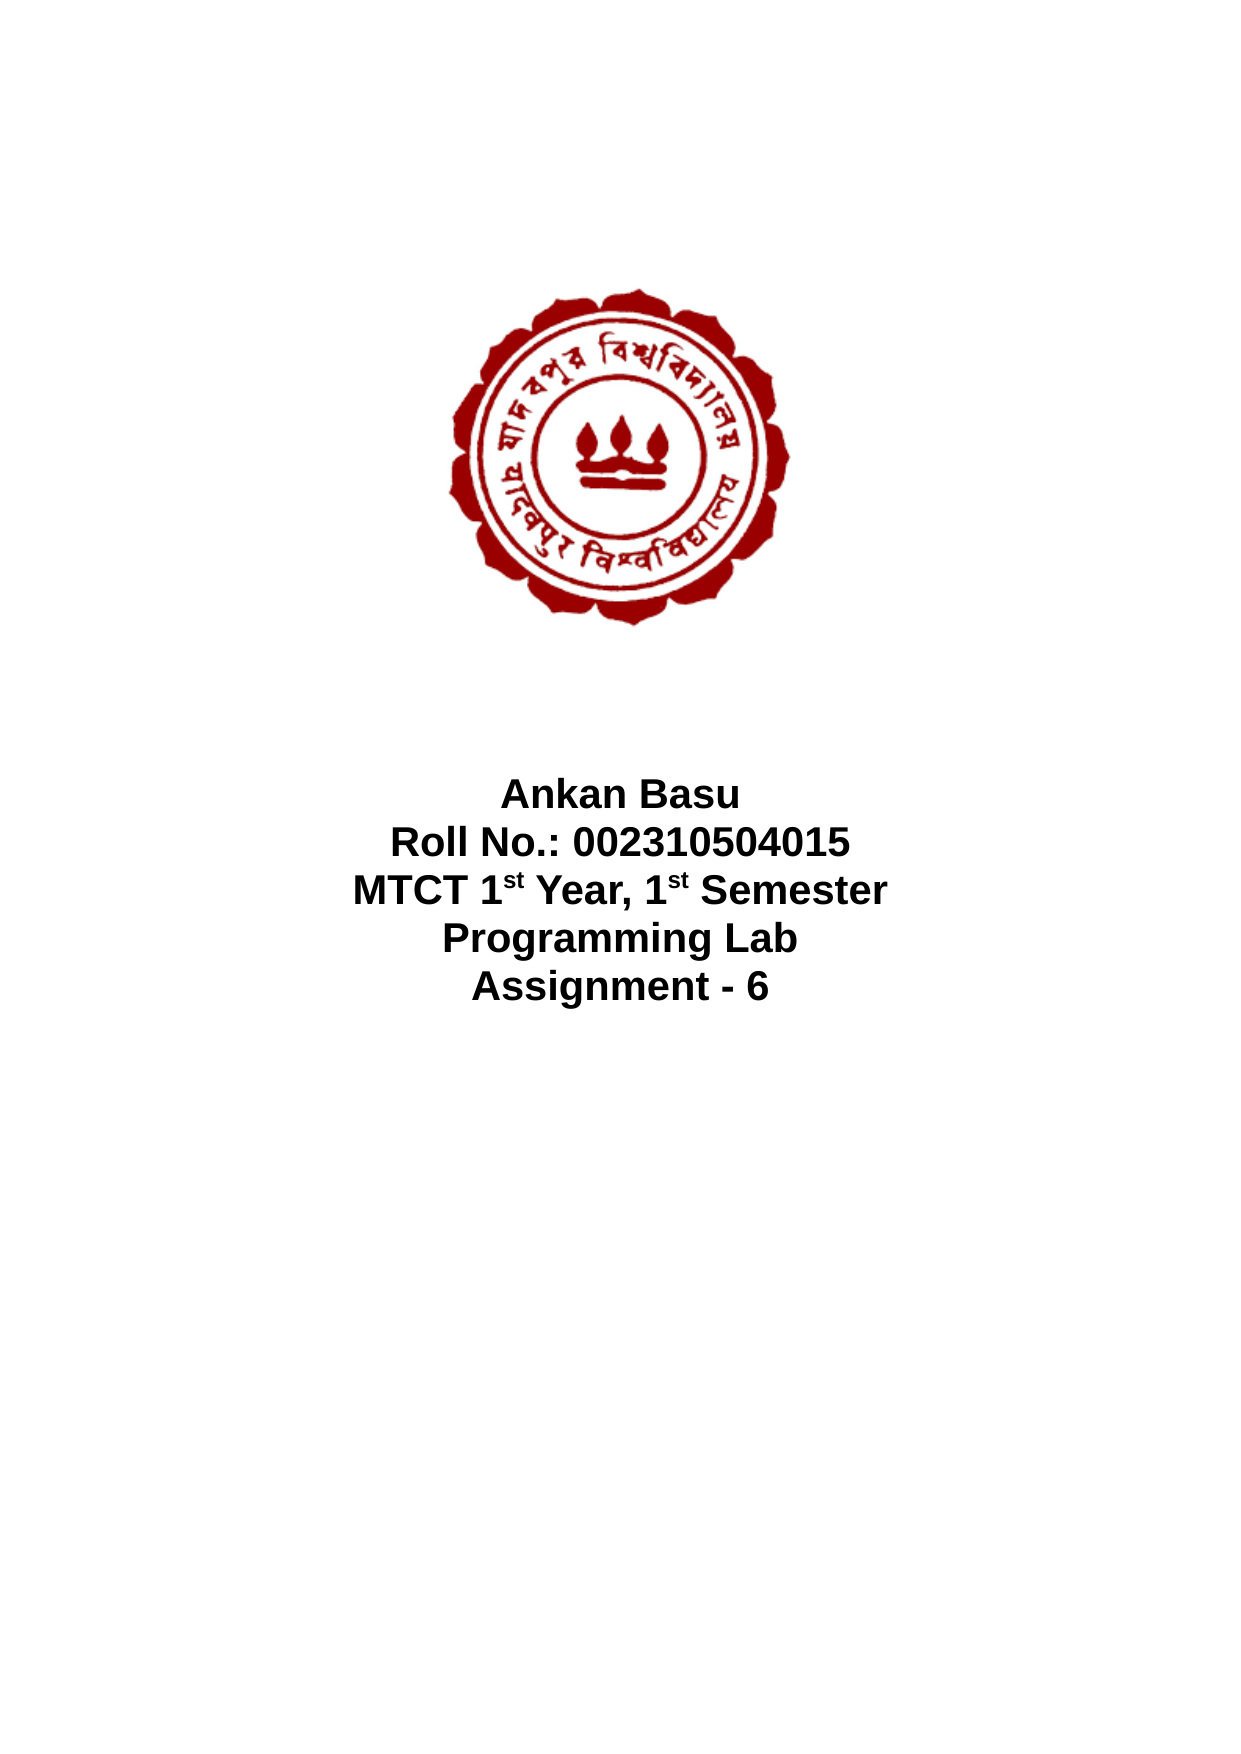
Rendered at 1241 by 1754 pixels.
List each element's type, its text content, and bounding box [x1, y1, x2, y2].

text Ankan Basu [118, 770, 1122, 818]
text Assignment - 6 [118, 961, 1122, 1009]
text MTCT 1st Year, 1st Semester [118, 866, 1122, 913]
text Programming Lab [118, 913, 1122, 961]
picture [443, 283, 797, 633]
text Roll No.: 002310504015 [118, 818, 1122, 866]
